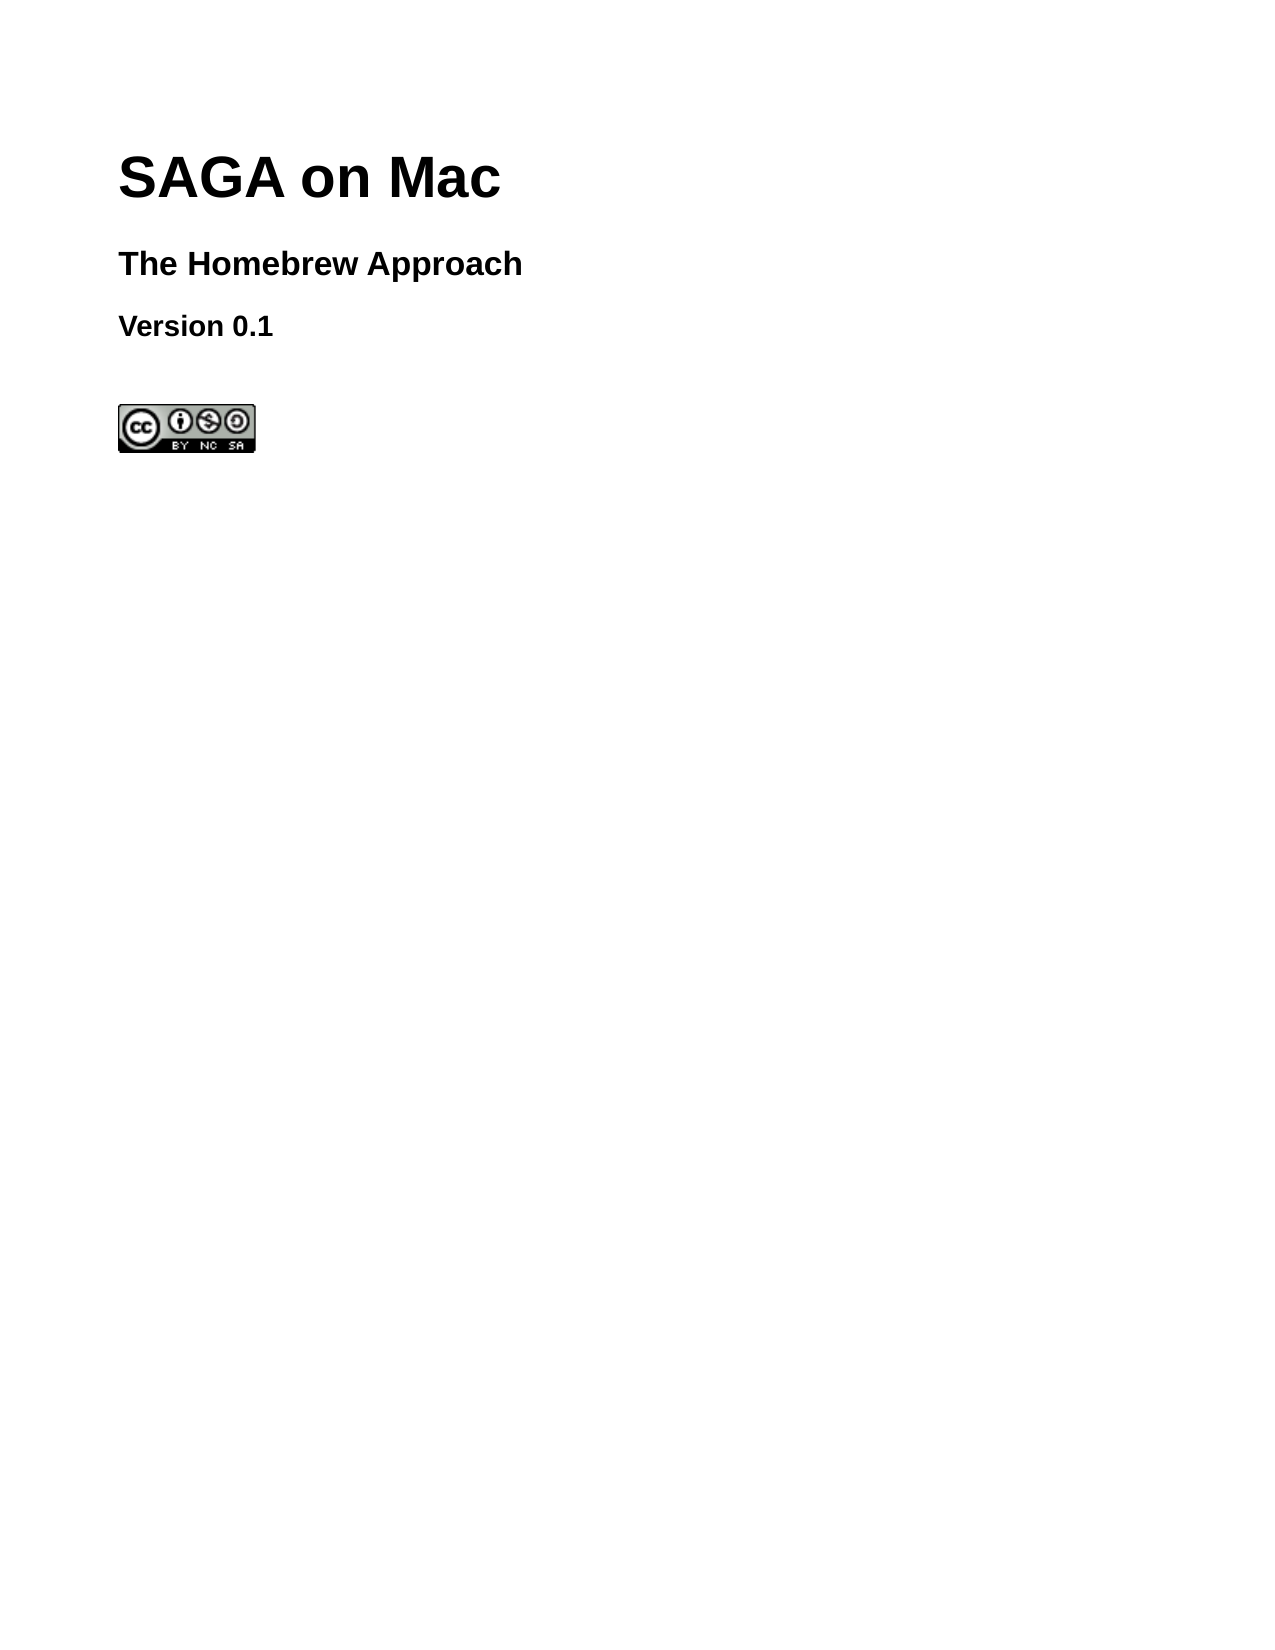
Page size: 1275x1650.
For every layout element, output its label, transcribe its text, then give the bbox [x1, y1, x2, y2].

subtitle Version 0.1 [118, 309, 1157, 343]
subtitle SAGA on Mac [118, 143, 1157, 210]
subtitle The Homebrew Approach [118, 243, 1157, 282]
picture [118, 404, 256, 453]
